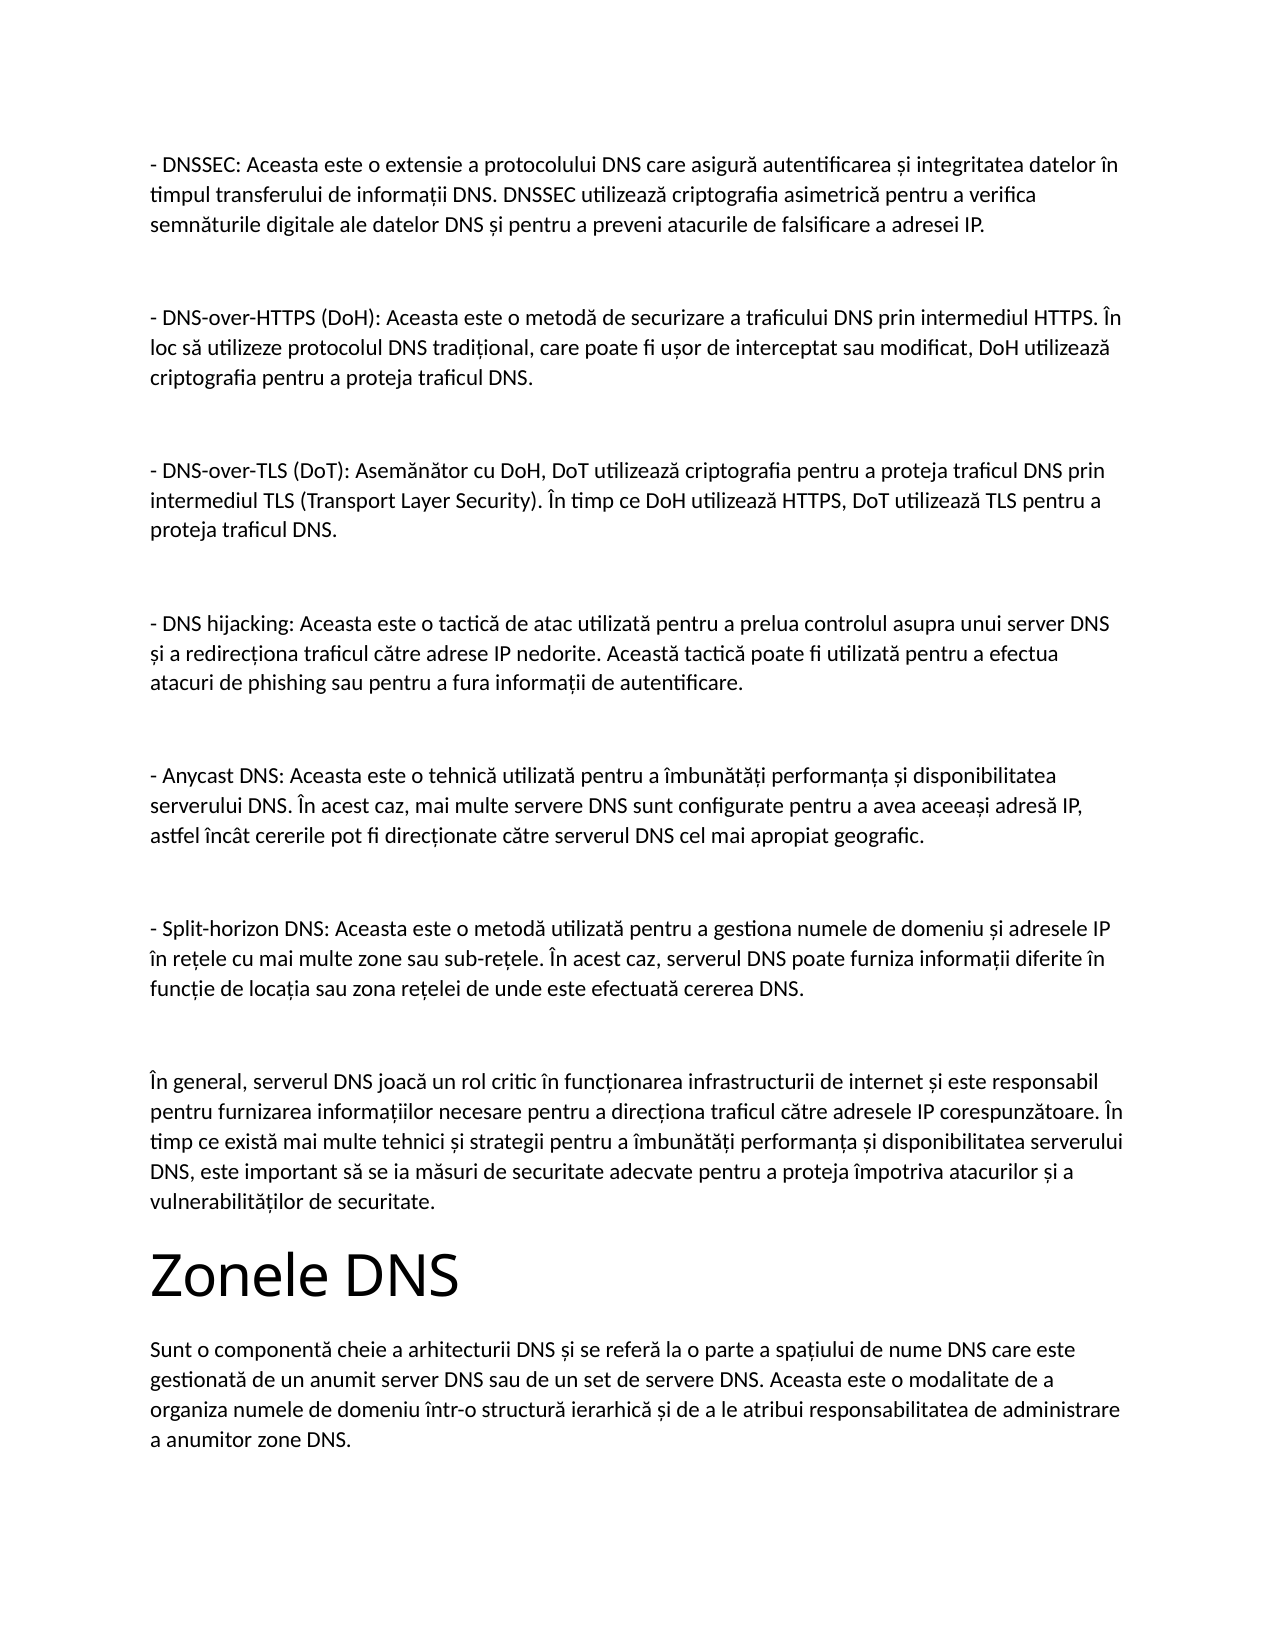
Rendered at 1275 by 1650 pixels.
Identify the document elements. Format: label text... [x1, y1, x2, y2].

text Zonele DNS [150, 1234, 1125, 1313]
text - DNS-over-HTTPS (DoH): Aceasta este o metodă de securizare a traficului DNS prin intermediul HTTPS. În loc să utilizeze protocolul DNS tradițional, care poate fi ușor de interceptat sau modificat, DoH utilizează criptografia pentru a proteja traficul DNS. [150, 303, 1125, 391]
text - Split-horizon DNS: Aceasta este o metodă utilizată pentru a gestiona numele de domeniu și adresele IP în rețele cu mai multe zone sau sub-rețele. În acest caz, serverul DNS poate furniza informații diferite în funcție de locația sau zona rețelei de unde este efectuată cererea DNS. [150, 914, 1125, 1002]
text - DNS-over-TLS (DoT): Asemănător cu DoH, DoT utilizează criptografia pentru a proteja traficul DNS prin intermediul TLS (Transport Layer Security). În timp ce DoH utilizează HTTPS, DoT utilizează TLS pentru a proteja traficul DNS. [150, 456, 1125, 544]
text - DNSSEC: Aceasta este o extensie a protocolului DNS care asigură autentificarea și integritatea datelor în timpul transferului de informații DNS. DNSSEC utilizează criptografia asimetrică pentru a verifica semnăturile digitale ale datelor DNS și pentru a preveni atacurile de falsificare a adresei IP. [150, 150, 1125, 238]
text În general, serverul DNS joacă un rol critic în funcționarea infrastructurii de internet și este responsabil pentru furnizarea informațiilor necesare pentru a direcționa traficul către adresele IP corespunzătoare. În timp ce există mai multe tehnici și strategii pentru a îmbunătăți performanța și disponibilitatea serverului DNS, este important să se ia măsuri de securitate adecvate pentru a proteja împotriva atacurilor și a vulnerabilităților de securitate. [150, 1067, 1125, 1215]
text - Anycast DNS: Aceasta este o tehnică utilizată pentru a îmbunătăți performanța și disponibilitatea serverului DNS. În acest caz, mai multe servere DNS sunt configurate pentru a avea aceeași adresă IP, astfel încât cererile pot fi direcționate către serverul DNS cel mai apropiat geografic. [150, 762, 1125, 849]
text - DNS hijacking: Aceasta este o tactică de atac utilizată pentru a prelua controlul asupra unui server DNS și a redirecționa traficul către adrese IP nedorite. Această tactică poate fi utilizată pentru a efectua atacuri de phishing sau pentru a fura informații de autentificare. [150, 609, 1125, 697]
text Sunt o componentă cheie a arhitecturii DNS și se referă la o parte a spațiului de nume DNS care este gestionată de un anumit server DNS sau de un set de servere DNS. Aceasta este o modalitate de a organiza numele de domeniu într-o structură ierarhică și de a le atribui responsabilitatea de administrare a anumitor zone DNS. [150, 1335, 1125, 1453]
